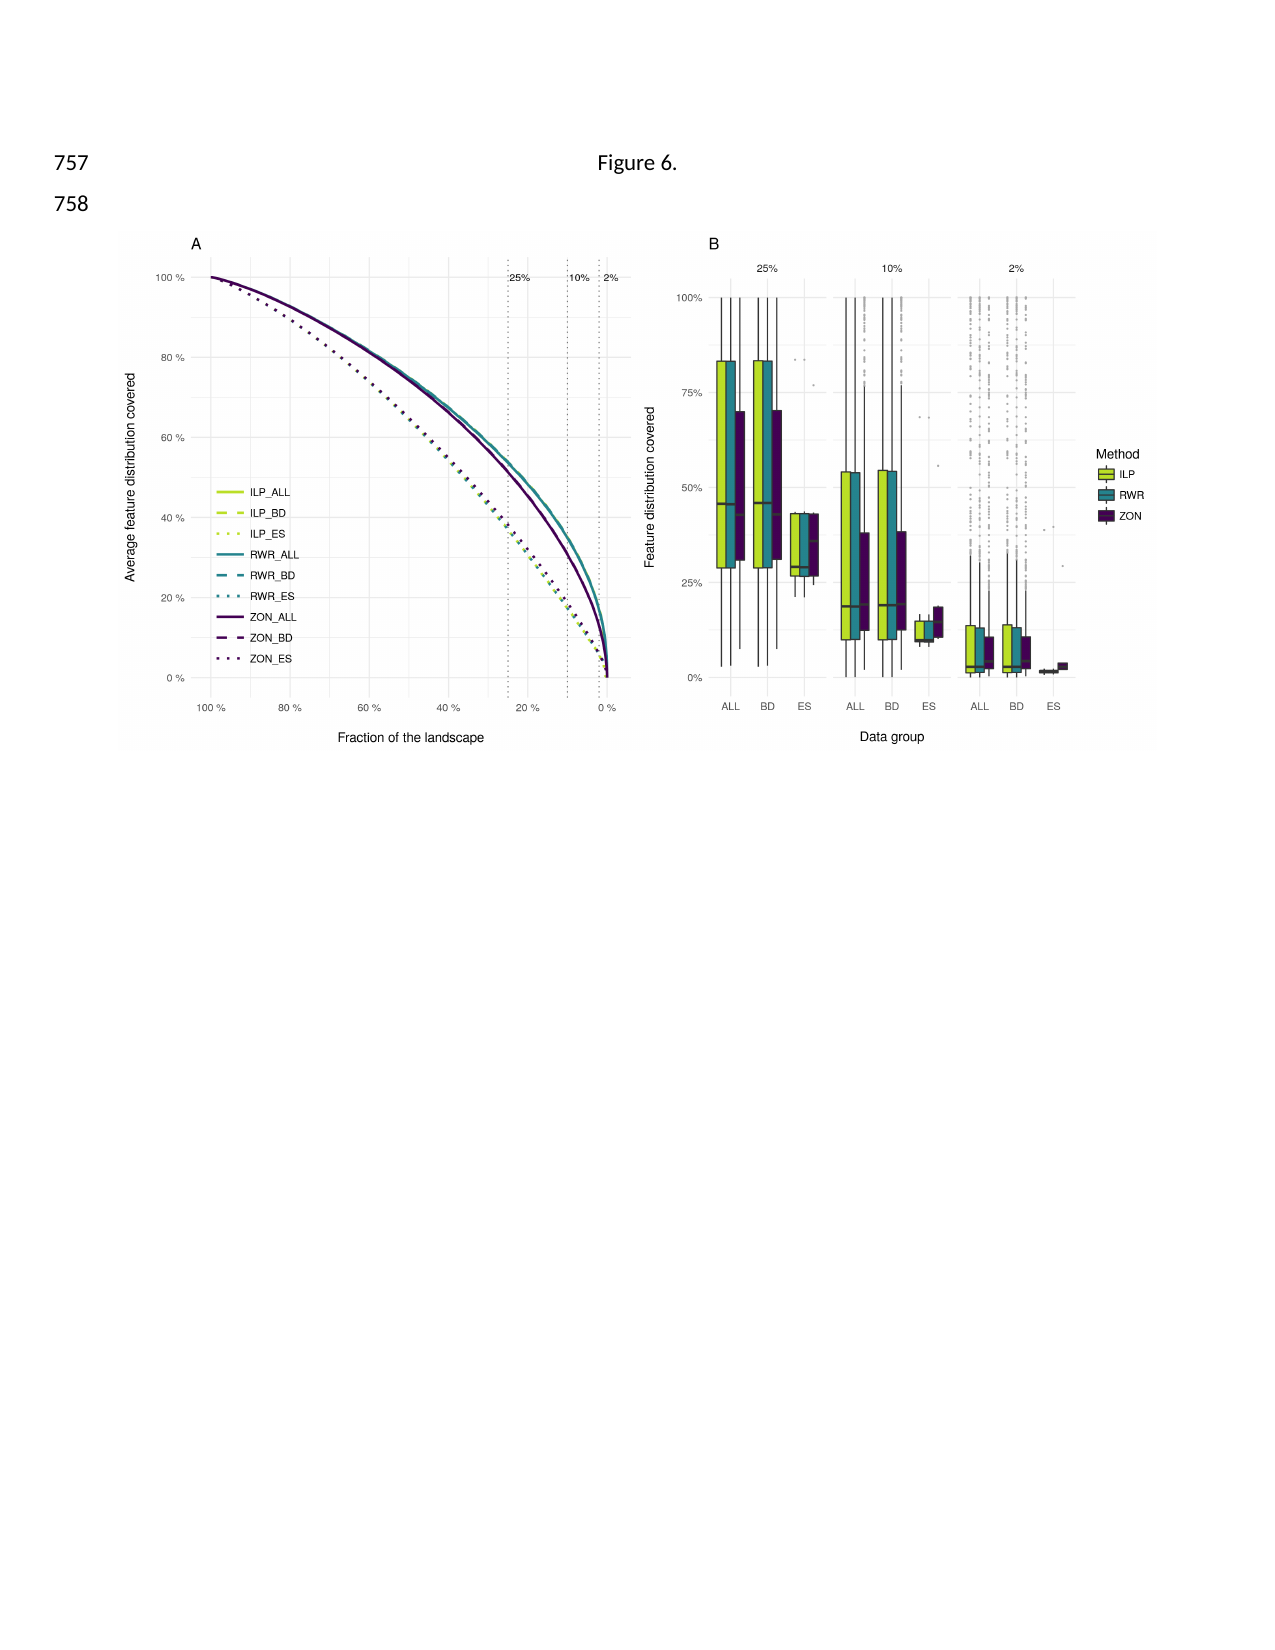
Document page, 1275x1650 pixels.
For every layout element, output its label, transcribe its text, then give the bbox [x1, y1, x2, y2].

text Figure 6. [118, 148, 1157, 176]
picture [118, 231, 1157, 751]
